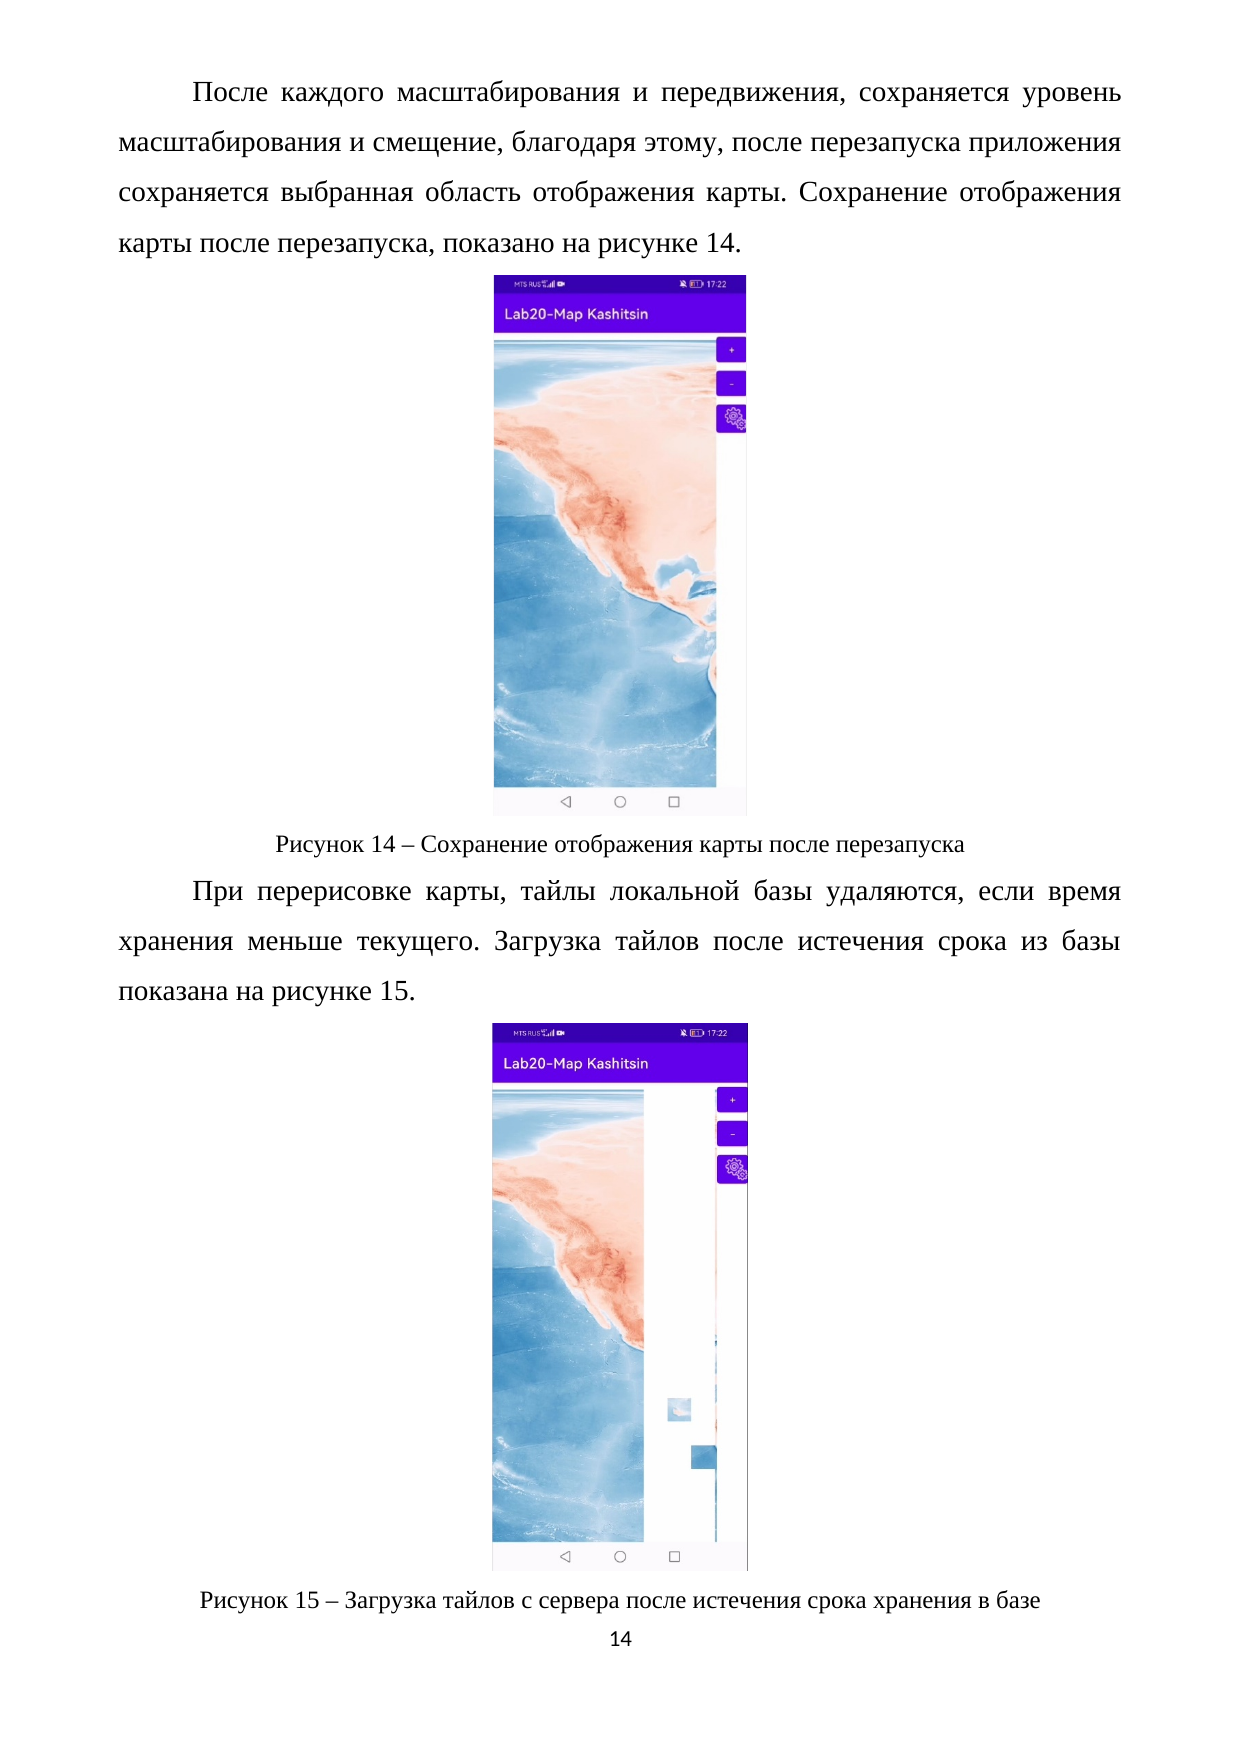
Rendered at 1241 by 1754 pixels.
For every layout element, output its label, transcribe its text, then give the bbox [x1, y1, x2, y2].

text Рисунок 15 – Загрузка тайлов с сервера после истечения срока хранения в базе [118, 1585, 1122, 1614]
text После каждого масштабирования и передвижения, сохраняется уровень масштабирования и смещение, благодаря этому, после перезапуска приложения сохраняется выбранная область отображения карты. Сохранение отображения карты после перезапуска, показано на рисунке 14. [118, 74, 1122, 258]
text При перерисовке карты, тайлы локальной базы удаляются, если время хранения меньше текущего. Загрузка тайлов после истечения срока из базы показана на рисунке 15. [118, 873, 1122, 1007]
text Рисунок 14 – Сохранение отображения карты после перезапуска [118, 829, 1122, 858]
